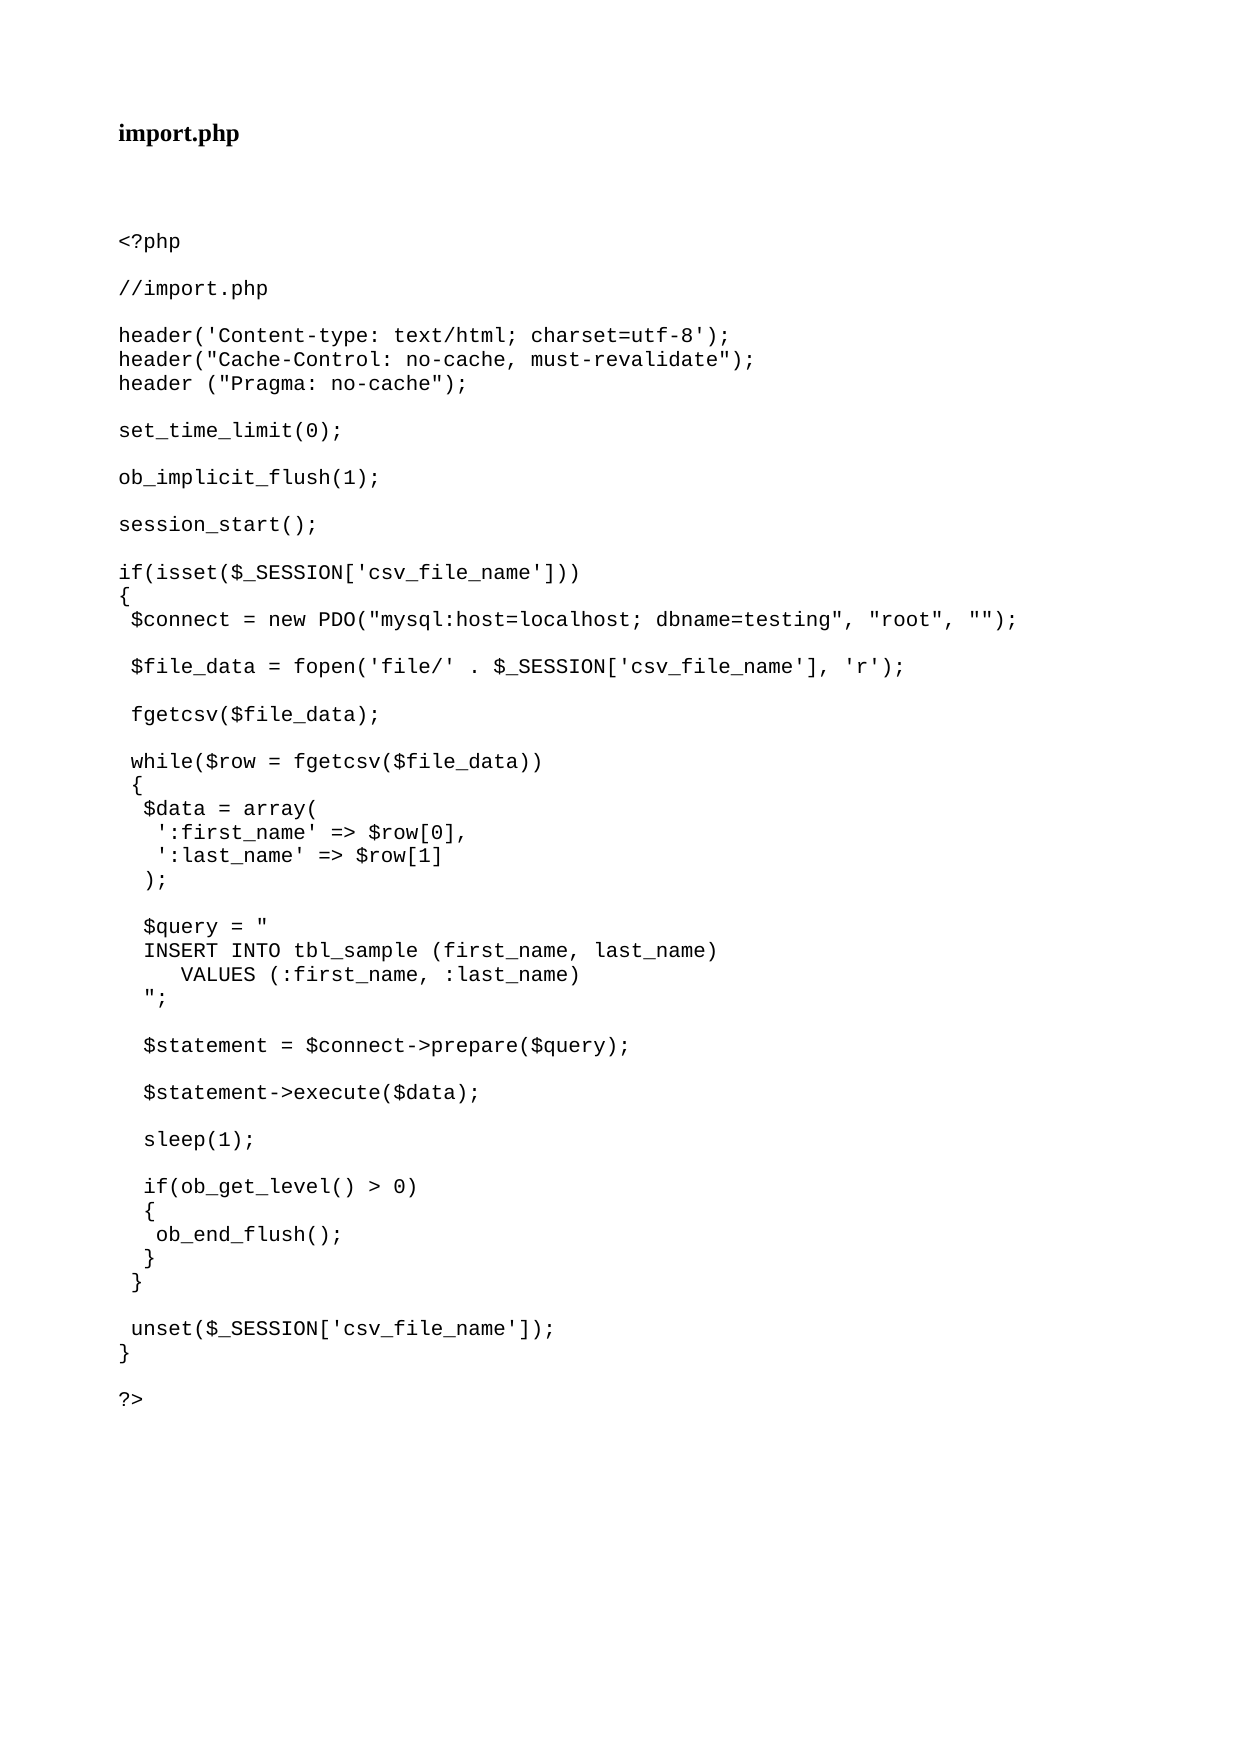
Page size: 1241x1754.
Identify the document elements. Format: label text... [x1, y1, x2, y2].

text ':last_name' => $row[1] [118, 845, 1122, 869]
text } [118, 1271, 1122, 1295]
text $query = " [118, 916, 1122, 940]
text header('Content-type: text/html; charset=utf-8'); [118, 325, 1122, 349]
text $file_data = fopen('file/' . $_SESSION['csv_file_name'], 'r'); [118, 656, 1122, 680]
text session_start(); [118, 514, 1122, 538]
text ob_implicit_flush(1); [118, 467, 1122, 491]
text sleep(1); [118, 1129, 1122, 1153]
text <?php [118, 231, 1122, 254]
text } [118, 1342, 1122, 1366]
text { [118, 585, 1122, 609]
text if(ob_get_level() > 0) [118, 1176, 1122, 1200]
text { [118, 1200, 1122, 1224]
text header ("Pragma: no-cache"); [118, 372, 1122, 396]
text ); [118, 869, 1122, 893]
text $statement = $connect->prepare($query); [118, 1034, 1122, 1058]
text while($row = fgetcsv($file_data)) [118, 751, 1122, 774]
text $data = array( [118, 798, 1122, 822]
text if(isset($_SESSION['csv_file_name'])) [118, 562, 1122, 585]
text fgetcsv($file_data); [118, 703, 1122, 727]
text $connect = new PDO("mysql:host=localhost; dbname=testing", "root", ""); [118, 609, 1122, 633]
text header("Cache-Control: no-cache, must-revalidate"); [118, 349, 1122, 372]
text { [118, 774, 1122, 798]
text unset($_SESSION['csv_file_name']); [118, 1318, 1122, 1342]
text $statement->execute($data); [118, 1082, 1122, 1106]
text "; [118, 987, 1122, 1011]
text } [118, 1247, 1122, 1271]
text ':first_name' => $row[0], [118, 822, 1122, 845]
text INSERT INTO tbl_sample (first_name, last_name) [118, 940, 1122, 964]
text ob_end_flush(); [118, 1224, 1122, 1247]
text ?> [118, 1389, 1122, 1413]
text set_time_limit(0); [118, 420, 1122, 443]
text //import.php [118, 278, 1122, 302]
text VALUES (:first_name, :last_name) [118, 964, 1122, 987]
subtitle import.php [118, 118, 1122, 147]
